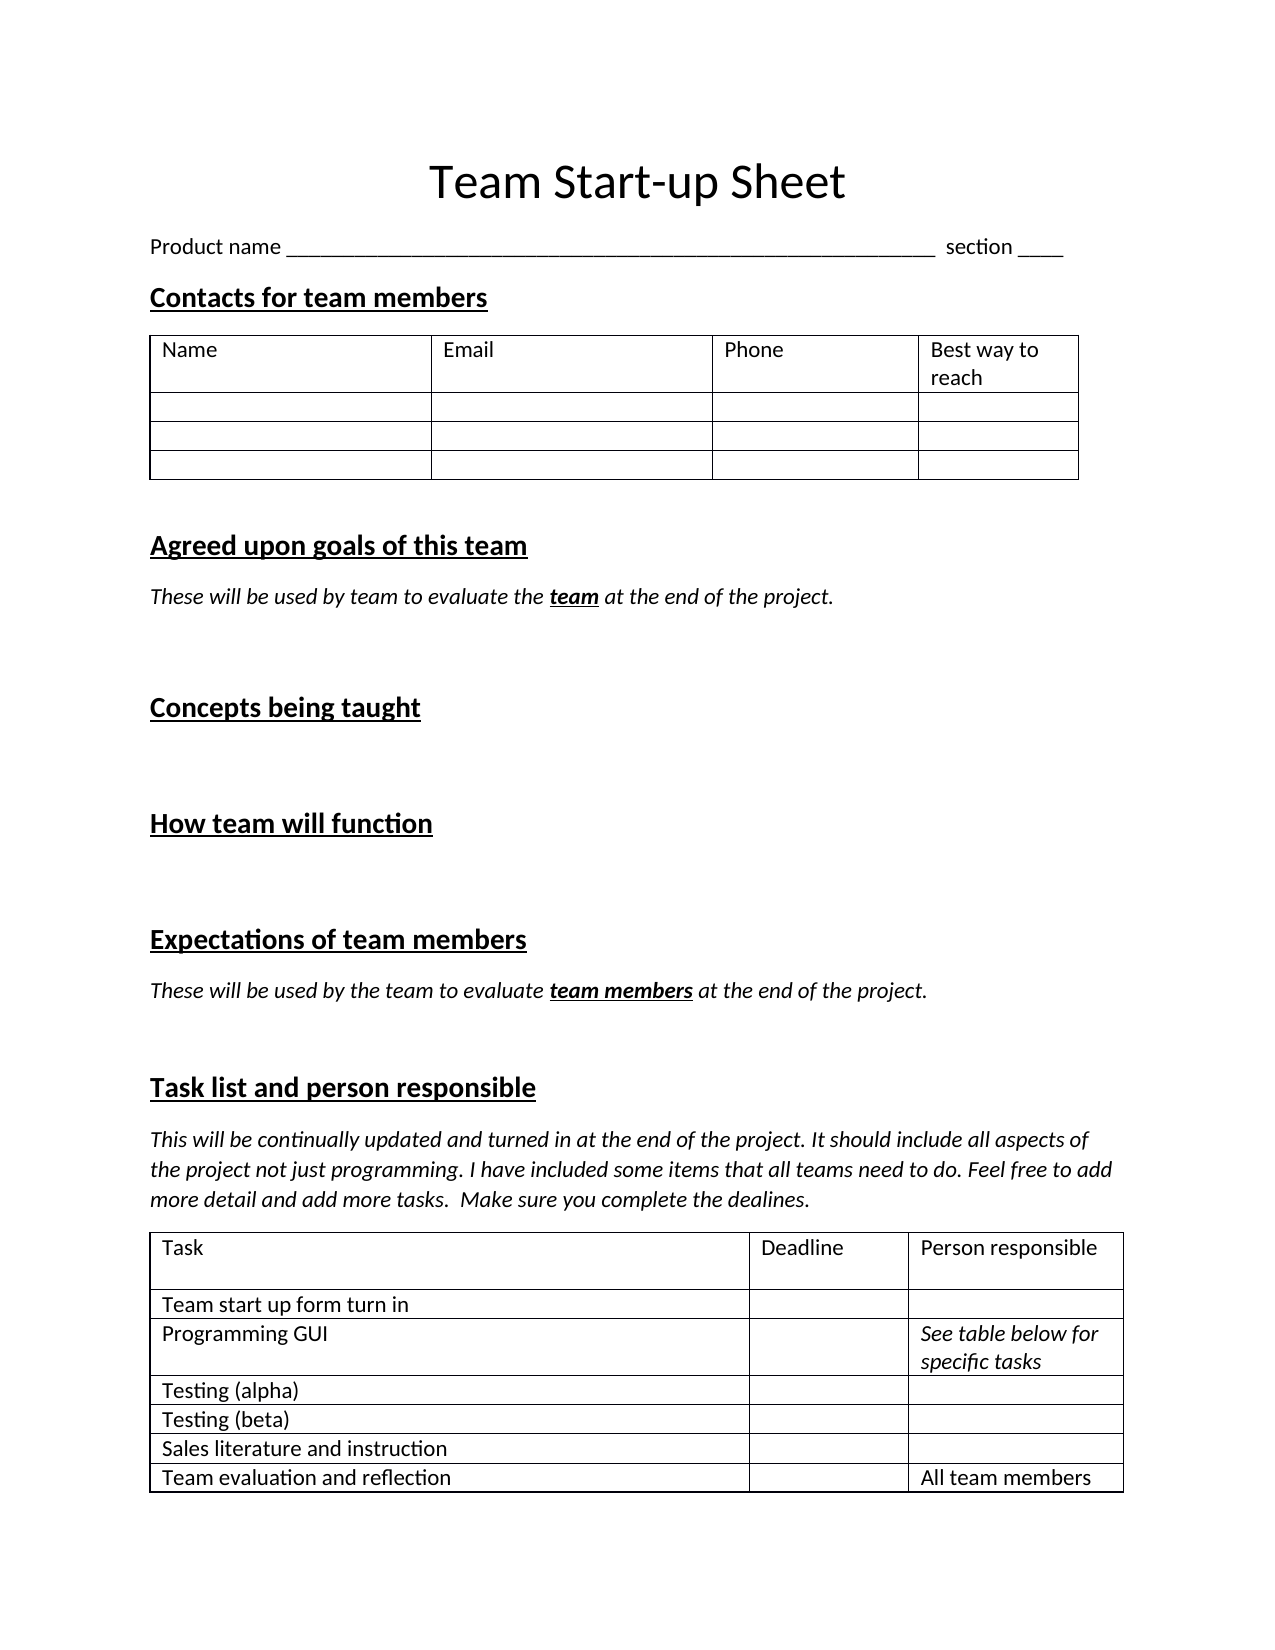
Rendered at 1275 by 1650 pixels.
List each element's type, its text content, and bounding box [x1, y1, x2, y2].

table_header Email [432, 336, 712, 392]
text Product name _________________________________________________________ section ____ [150, 232, 1125, 261]
table_cell [713, 451, 918, 479]
text Expectations of team members [150, 921, 1125, 956]
table_cell [750, 1376, 908, 1404]
table_cell [909, 1290, 1123, 1318]
table_cell [432, 451, 712, 479]
table_header Phone [713, 336, 918, 392]
table_cell [750, 1290, 908, 1318]
table_header Name [151, 336, 431, 392]
table_cell [919, 393, 1078, 421]
table_cell [151, 451, 431, 479]
table_cell [919, 451, 1078, 479]
text Contacts for team members [150, 279, 1125, 315]
text Agreed upon goals of this team [150, 527, 1125, 562]
table_cell [750, 1434, 908, 1462]
table_header Best way to reach [919, 336, 1078, 392]
table_cell All team members [909, 1464, 1123, 1491]
table_cell Sales literature and instruction [151, 1434, 749, 1462]
table_cell See table below for specific tasks [909, 1319, 1123, 1375]
text Team Start-up Sheet [150, 150, 1125, 211]
table_cell [151, 393, 431, 421]
table_header Task [151, 1233, 749, 1289]
text Concepts being taught [150, 689, 1125, 725]
table_cell [919, 422, 1078, 450]
table_cell Team start up form turn in [151, 1290, 749, 1318]
table_cell [713, 422, 918, 450]
table_cell [909, 1434, 1123, 1462]
table_header Person responsible [909, 1233, 1123, 1289]
text These will be used by the team to evaluate team members at the end of the project. [150, 976, 1125, 1004]
table_cell Programming GUI [151, 1319, 749, 1375]
table_cell [713, 393, 918, 421]
table_cell [750, 1464, 908, 1491]
table_cell Team evaluation and reflection [151, 1464, 749, 1491]
table_cell Testing (beta) [151, 1405, 749, 1433]
table_cell [909, 1405, 1123, 1433]
table_cell [432, 393, 712, 421]
text How team will function [150, 805, 1125, 841]
table_cell Testing (alpha) [151, 1376, 749, 1404]
table_cell [750, 1319, 908, 1375]
table_cell [909, 1376, 1123, 1404]
text This will be continually updated and turned in at the end of the project. It should include all aspects of the project not just programming. I have included some items that all teams need to do. Feel free to add more detail and add more tasks. Make sure you complete the dealines. [150, 1125, 1125, 1213]
text These will be used by team to evaluate the team at the end of the project. [150, 582, 1125, 610]
text Task list and person responsible [150, 1069, 1125, 1105]
table_header Deadline [750, 1233, 908, 1289]
table_cell [432, 422, 712, 450]
table_cell [750, 1405, 908, 1433]
table_cell [151, 422, 431, 450]
